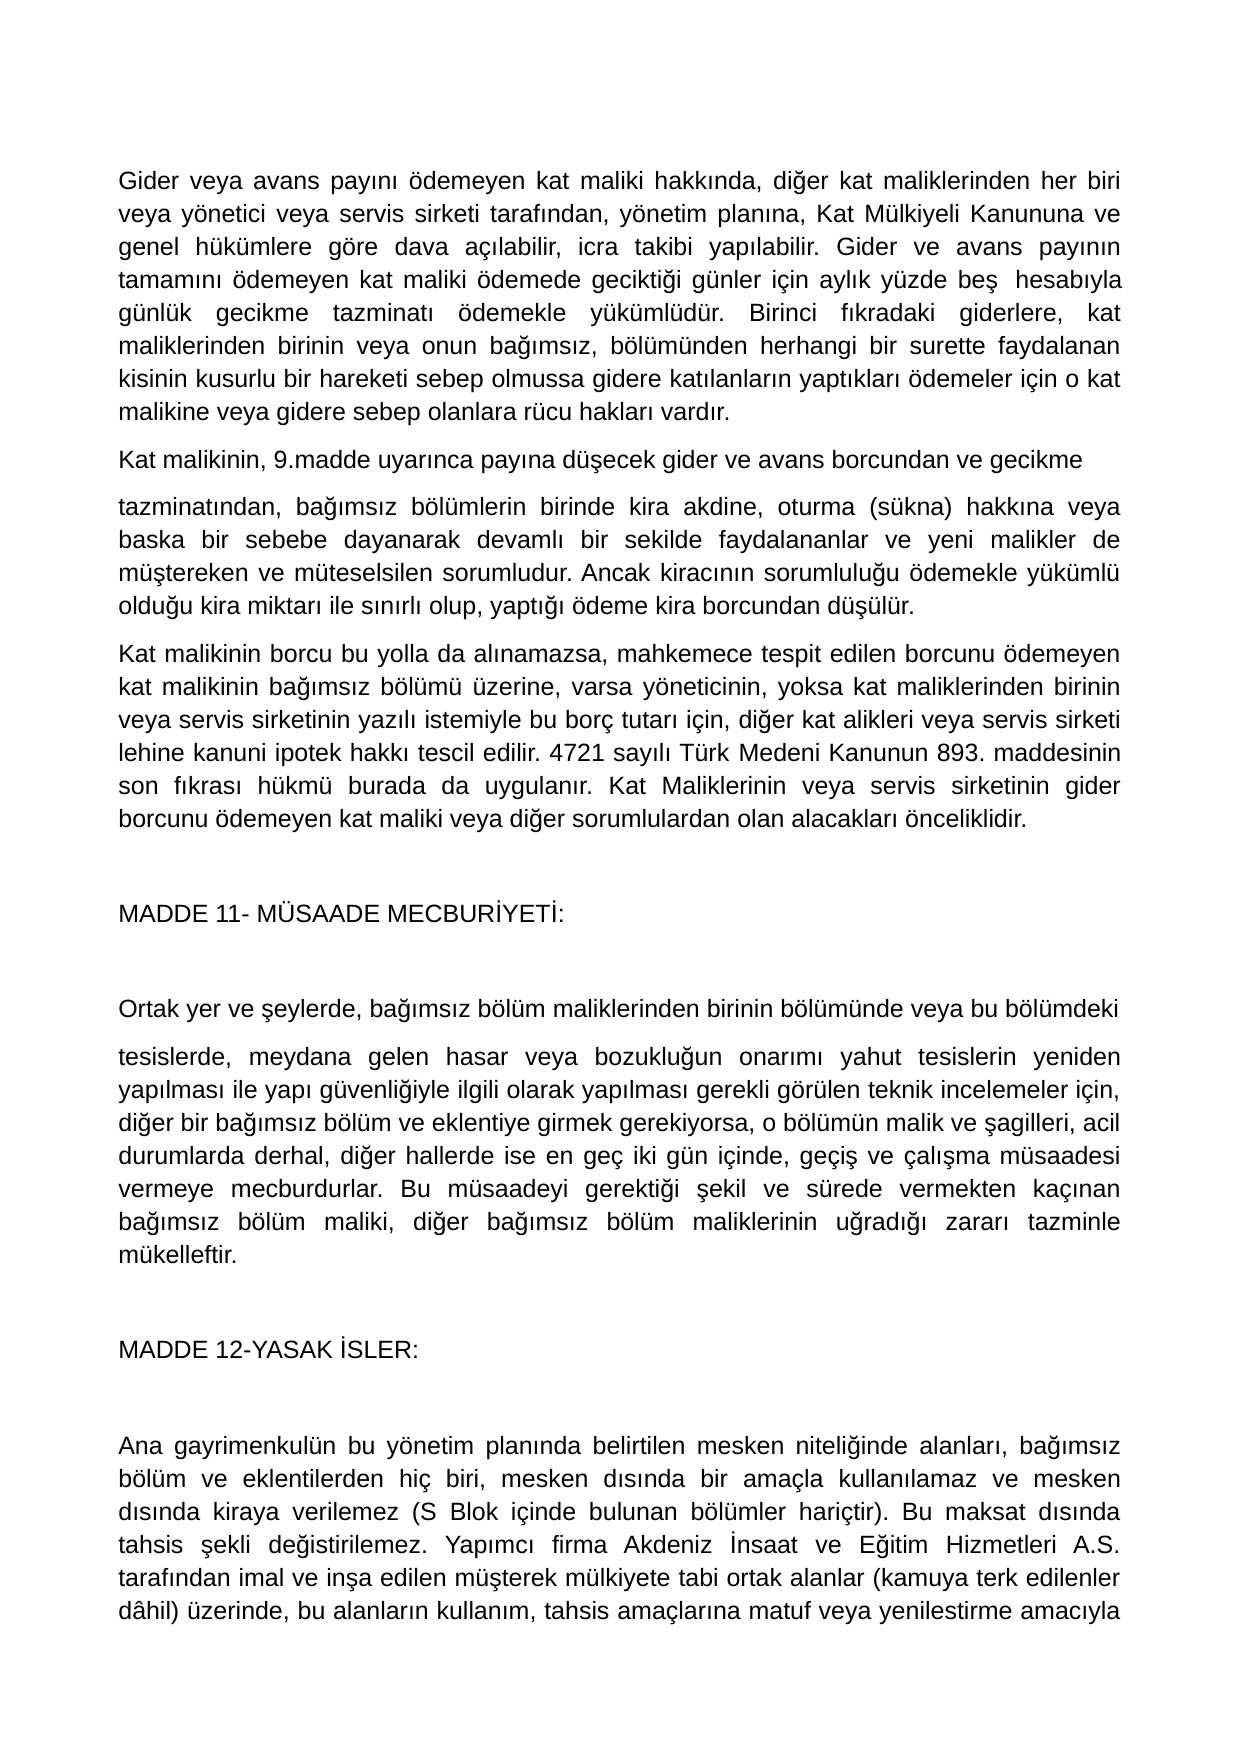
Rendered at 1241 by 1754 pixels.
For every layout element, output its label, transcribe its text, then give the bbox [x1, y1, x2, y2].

text Ana gayrimenkulün bu yönetim planında belirtilen mesken niteliğinde alanları, bağımsız bölüm ve eklentilerden hiç biri, mesken dısında bir amaçla kullanılamaz ve mesken dısında kiraya verilemez (S Blok içinde bulunan bölümler hariçtir). Bu maksat dısında tahsis şekli değistirilemez. Yapımcı firma Akdeniz İnsaat ve Eğitim Hizmetleri A.S. tarafından imal ve inşa edilen müşterek mülkiyete tabi ortak alanlar (kamuya terk edilenler dâhil) üzerinde, bu alanların kullanım, tahsis amaçlarına matuf veya yenilestirme amacıyla [118, 1431, 1122, 1624]
text tazminatından, bağımsız bölümlerin birinde kira akdine, oturma (sükna) hakkına veya baska bir sebebe dayanarak devamlı bir sekilde faydalananlar ve yeni malikler de müştereken ve müteselsilen sorumludur. Ancak kiracının sorumluluğu ödemekle yükümlü olduğu kira miktarı ile sınırlı olup, yaptığı ödeme kira borcundan düşülür. [118, 492, 1122, 620]
text MADDE 12-YASAK İSLER: [118, 1335, 1122, 1364]
text Ortak yer ve şeylerde, bağımsız bölüm maliklerinden birinin bölümünde veya bu bölümdeki [118, 994, 1122, 1023]
text Gider veya avans payını ödemeyen kat maliki hakkında, diğer kat maliklerinden her biri veya yönetici veya servis sirketi tarafından, yönetim planına, Kat Mülkiyeli Kanununa ve genel hükümlere göre dava açılabilir, icra takibi yapılabilir. Gider ve avans payının tamamını ödemeyen kat maliki ödemede geciktiği günler için aylık yüzde beş hesabıyla günlük gecikme tazminatı ödemekle yükümlüdür. Birinci fıkradaki giderlere, kat maliklerinden birinin veya onun bağımsız, bölümünden herhangi bir surette faydalanan kisinin kusurlu bir hareketi sebep olmussa gidere katılanların yaptıkları ödemeler için o kat malikine veya gidere sebep olanlara rücu hakları vardır. [118, 166, 1122, 426]
text Kat malikinin, 9.madde uyarınca payına düşecek gider ve avans borcundan ve gecikme [118, 444, 1122, 473]
text Kat malikinin borcu bu yolla da alınamazsa, mahkemece tespit edilen borcunu ödemeyen kat malikinin bağımsız bölümü üzerine, varsa yöneticinin, yoksa kat maliklerinden birinin veya servis sirketinin yazılı istemiyle bu borç tutarı için, diğer kat alikleri veya servis sirketi lehine kanuni ipotek hakkı tescil edilir. 4721 sayılı Türk Medeni Kanunun 893. maddesinin son fıkrası hükmü burada da uygulanır. Kat Maliklerinin veya servis sirketinin gider borcunu ödemeyen kat maliki veya diğer sorumlulardan olan alacakları önceliklidir. [118, 639, 1122, 833]
text MADDE 11- MÜSAADE MECBURİYETİ: [118, 899, 1122, 928]
text tesislerde, meydana gelen hasar veya bozukluğun onarımı yahut tesislerin yeniden yapılması ile yapı güvenliğiyle ilgili olarak yapılması gerekli görülen teknik incelemeler için, diğer bir bağımsız bölüm ve eklentiye girmek gerekiyorsa, o bölümün malik ve şagilleri, acil durumlarda derhal, diğer hallerde ise en geç iki gün içinde, geçiş ve çalışma müsaadesi vermeye mecburdurlar. Bu müsaadeyi gerektiği şekil ve sürede vermekten kaçınan bağımsız bölüm maliki, diğer bağımsız bölüm maliklerinin uğradığı zararı tazminle mükelleftir. [118, 1042, 1122, 1269]
